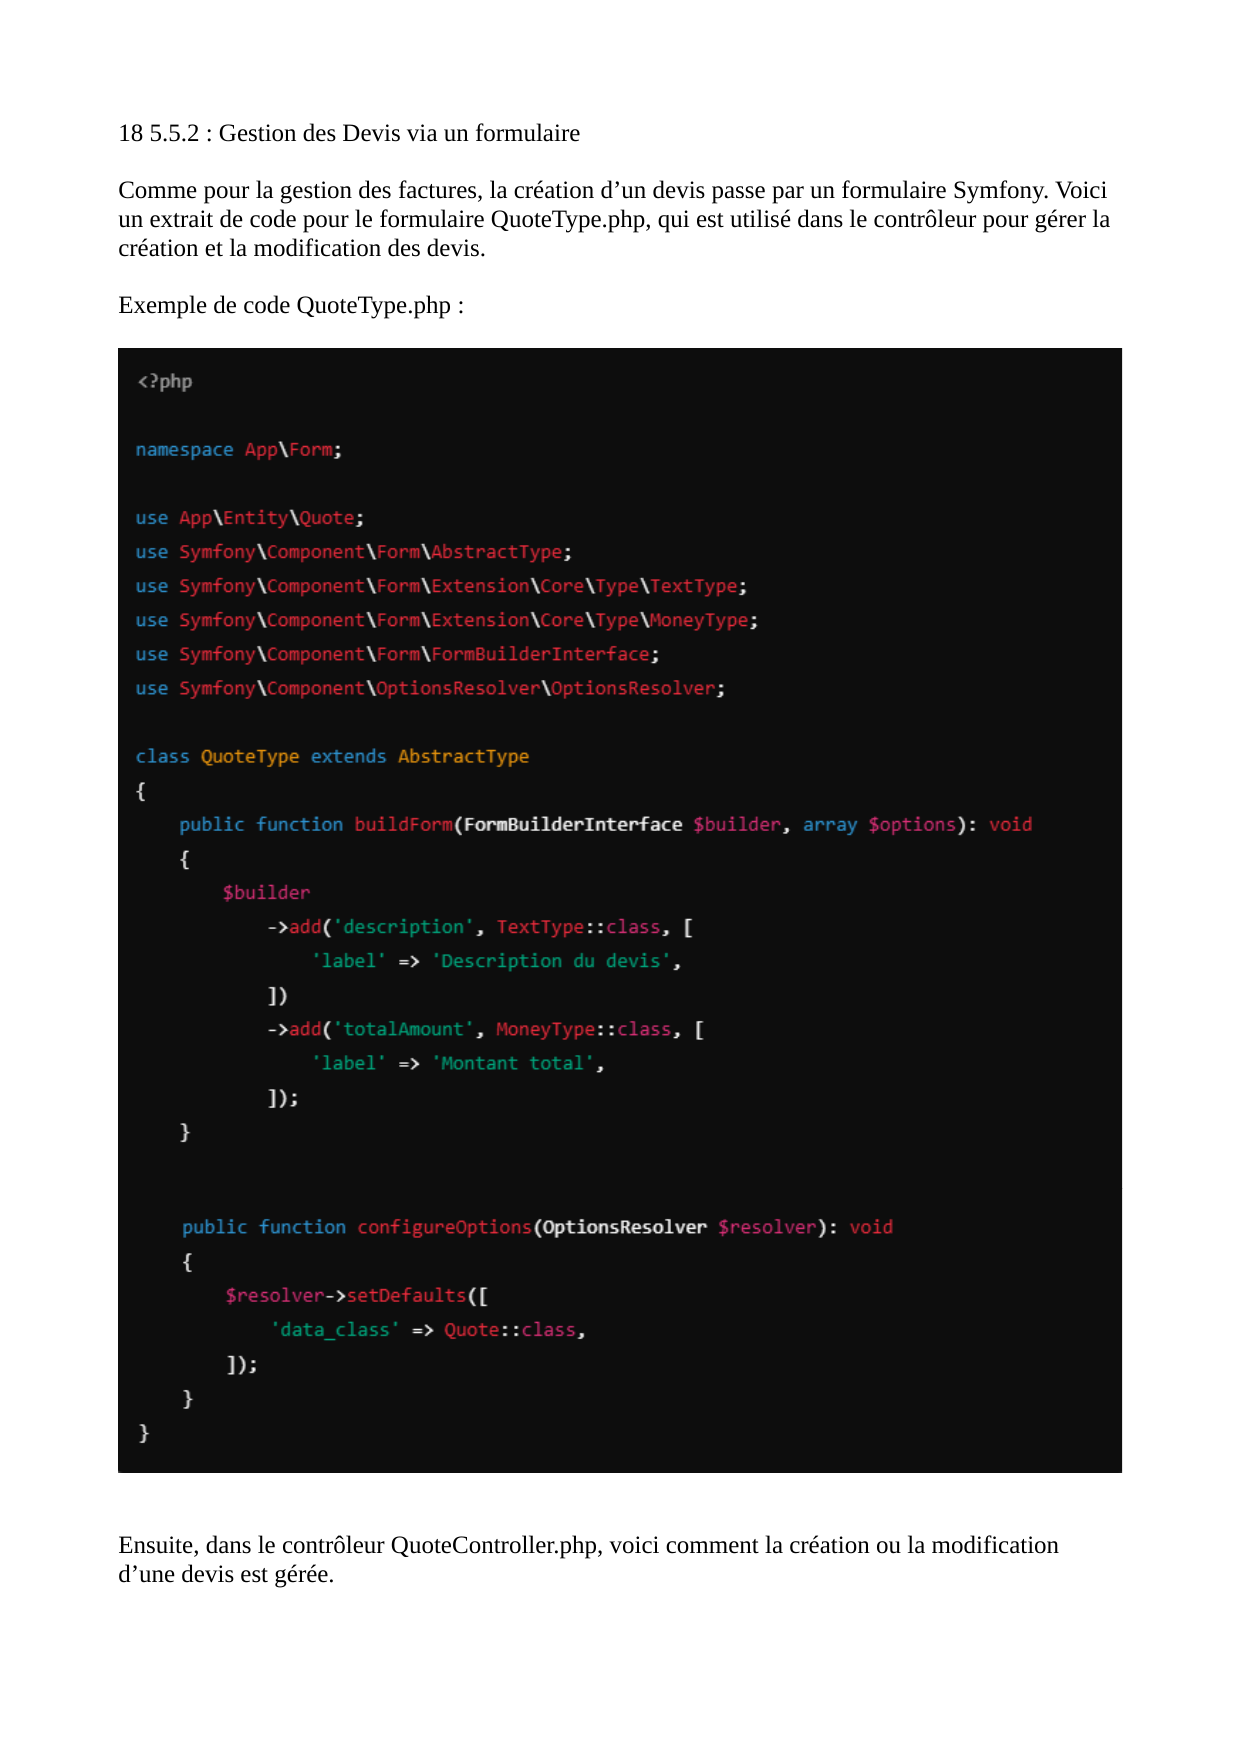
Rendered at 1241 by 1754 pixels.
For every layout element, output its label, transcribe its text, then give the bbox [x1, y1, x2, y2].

text Comme pour la gestion des factures, la création d’un devis passe par un formulaire Symfony. Voici un extrait de code pour le formulaire QuoteType.php, qui est utilisé dans le contrôleur pour gérer la création et la modification des devis. [118, 176, 1122, 262]
text 18 5.5.2 : Gestion des Devis via un formulaire [118, 118, 1122, 147]
picture [118, 348, 1123, 1473]
text Ensuite, dans le contrôleur QuoteController.php, voici comment la création ou la modification d’une devis est gérée. [118, 1530, 1122, 1588]
text Exemple de code QuoteType.php : [118, 291, 1122, 319]
